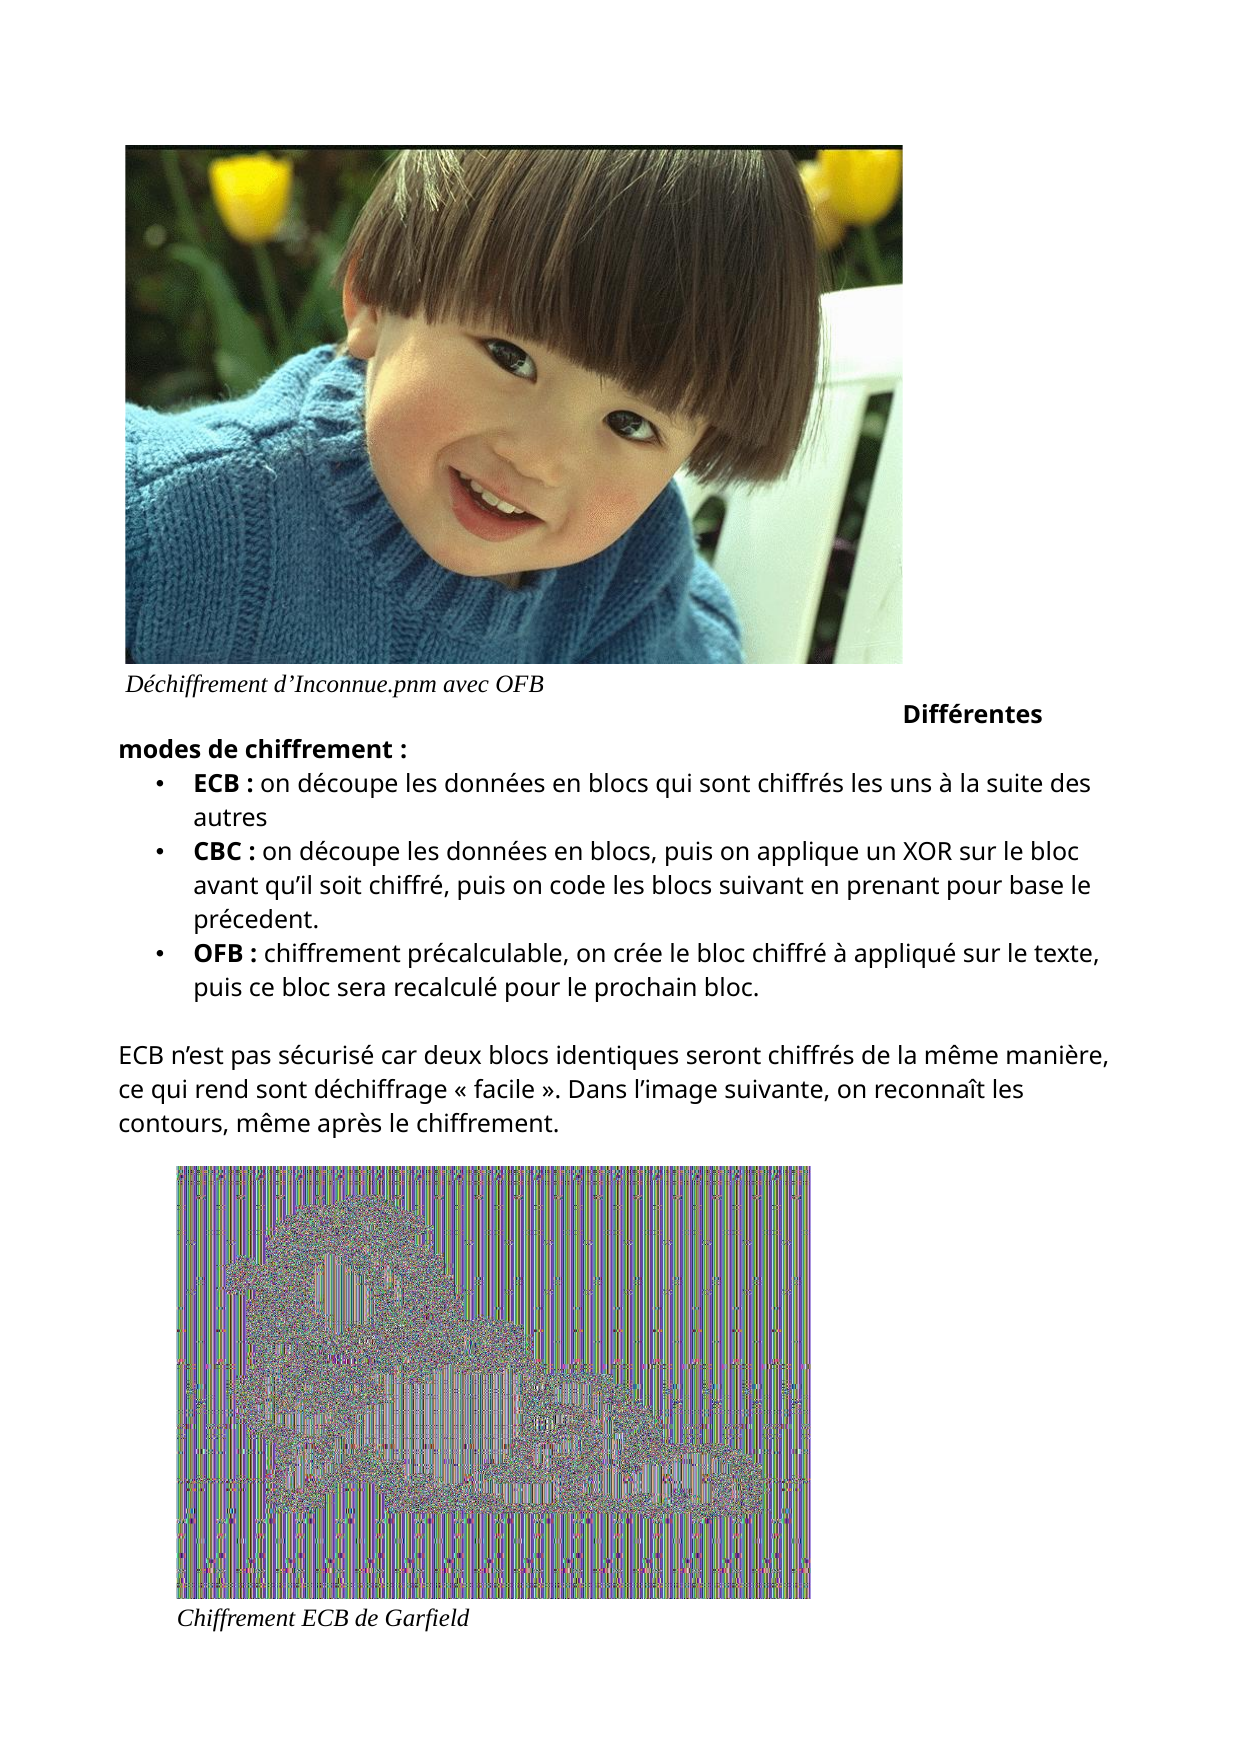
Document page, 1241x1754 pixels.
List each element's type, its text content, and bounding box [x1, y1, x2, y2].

list OFB : chiffrement précalculable, on crée le bloc chiffré à appliqué sur le texte, puis ce bloc sera recalculé pour le prochain bloc. [156, 936, 1122, 1004]
picture [125, 145, 903, 664]
text [177, 1153, 811, 1166]
text Différentes modes de chiffrement : [118, 697, 1122, 765]
picture [176, 1166, 811, 1599]
text ECB n’est pas sécurisé car deux blocs identiques seront chiffrés de la même manière, ce qui rend sont déchiffrage « facile ». Dans l’image suivante, on reconnaît les contours, même après le chiffrement. [118, 1038, 1122, 1140]
list ECB : on découpe les données en blocs qui sont chiffrés les uns à la suite des autres [156, 765, 1122, 833]
text Chiffrement ECB de Garfield [177, 1599, 811, 1632]
list CBC : on découpe les données en blocs, puis on applique un XOR sur le bloc avant qu’il soit chiffré, puis on code les blocs suivant en prenant pour base le précedent. [156, 833, 1122, 936]
text Déchiffrement d’Inconnue.pnm avec OFB [125, 664, 902, 698]
